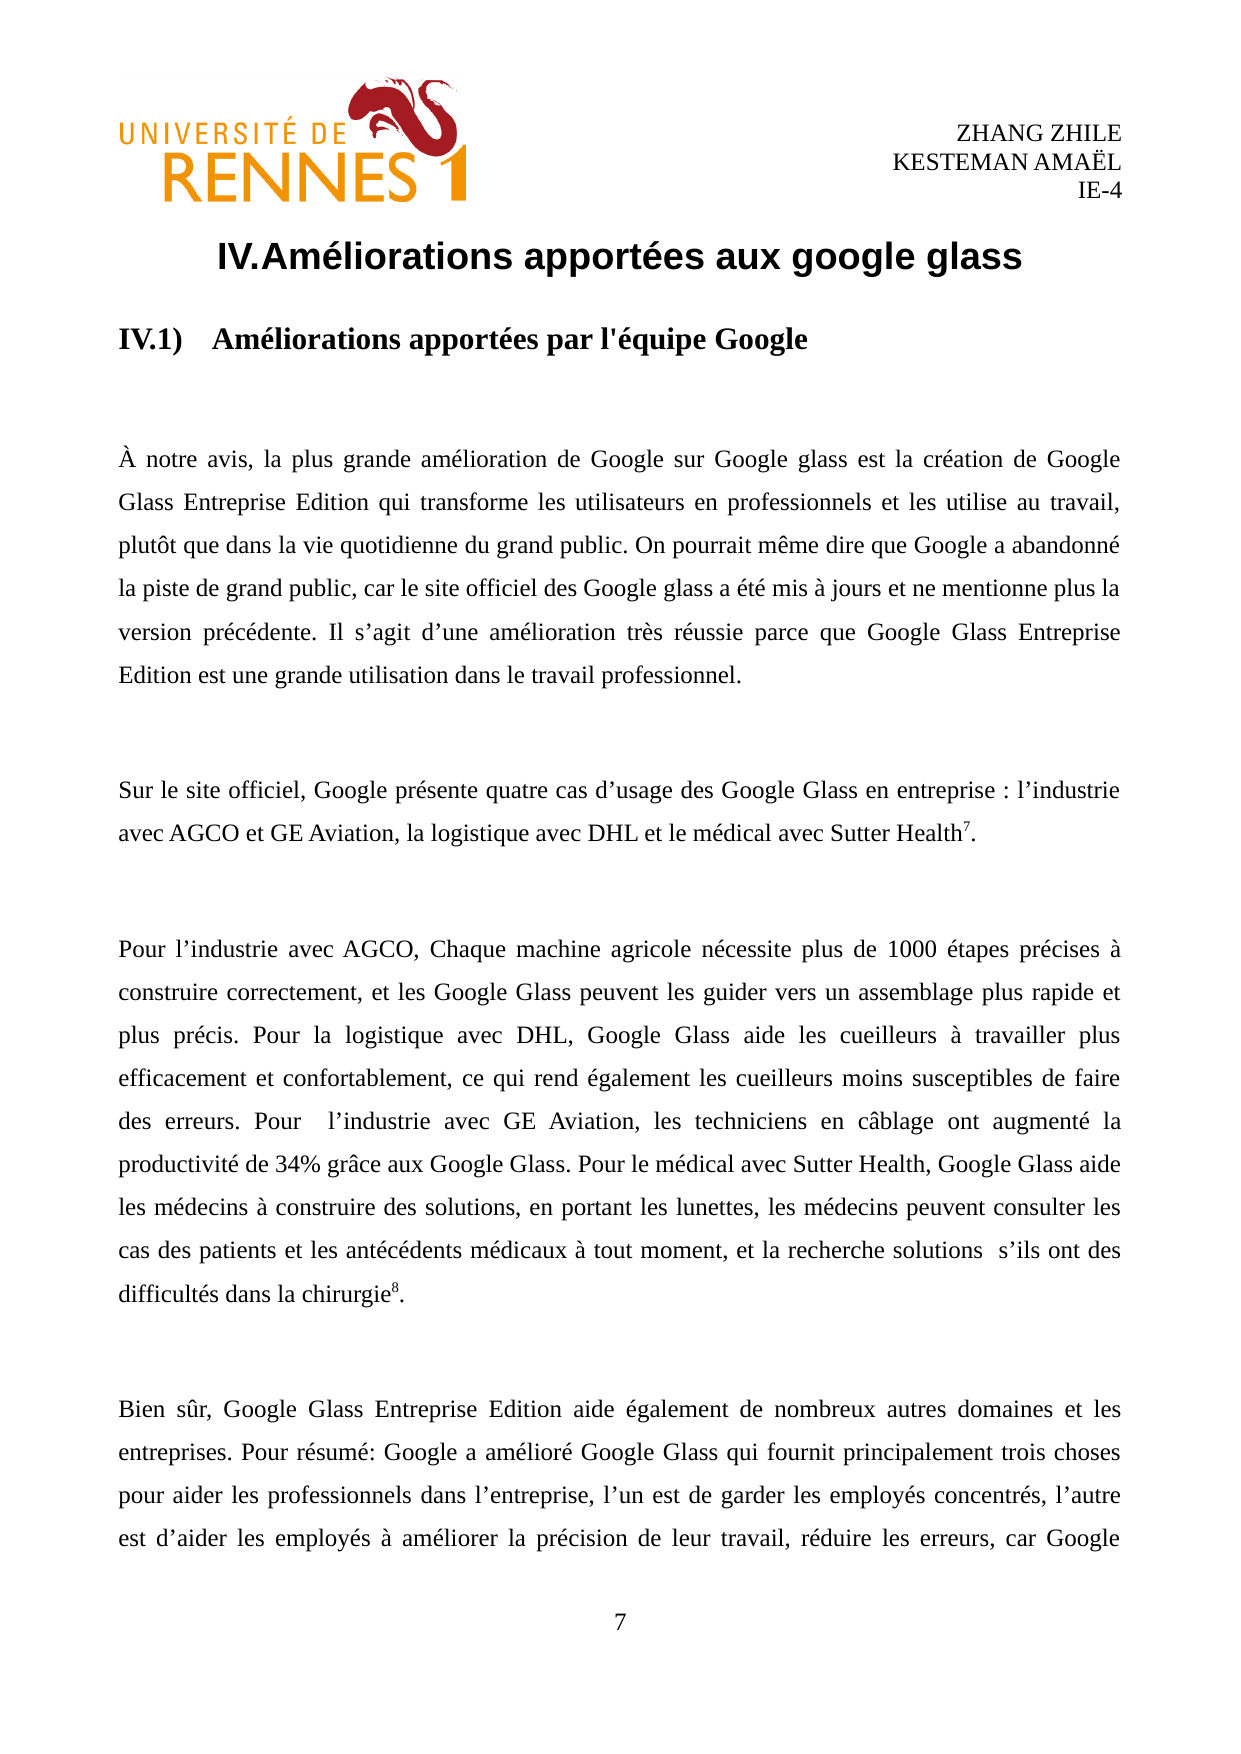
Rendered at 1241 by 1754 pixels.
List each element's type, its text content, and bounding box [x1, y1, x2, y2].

text Pour l’industrie avec AGCO, Chaque machine agricole nécessite plus de 1000 étapes précises à construire correctement, et les Google Glass peuvent les guider vers un assemblage plus rapide et plus précis. Pour la logistique avec DHL, Google Glass aide les cueilleurs à travailler plus efficacement et confortablement, ce qui rend également les cueilleurs moins susceptibles de faire des erreurs. Pour l’industrie avec GE Aviation, les techniciens en câblage ont augmenté la productivité de 34% grâce aux Google Glass. Pour le médical avec Sutter Health, Google Glass aide les médecins à construire des solutions, en portant les lunettes, les médecins peuvent consulter les cas des patients et les antécédents médicaux à tout moment, et la recherche solutions s’ils ont des difficultés dans la chirurgie. [118, 934, 1122, 1307]
text Bien sûr, Google Glass Entreprise Edition aide également de nombreux autres domaines et les entreprises. Pour résumé: Google a amélioré Google Glass qui fournit principalement trois choses pour aider les professionnels dans l’entreprise, l’un est de garder les employés concentrés, l’autre est d’aider les employés à améliorer la précision de leur travail, réduire les erreurs, car Google [118, 1394, 1122, 1552]
text Sur le site officiel, Google présente quatre cas d’usage des Google Glass en entreprise : l’industrie avec AGCO et GE Aviation, la logistique avec DHL et le médical avec Sutter Health. [118, 775, 1122, 847]
text À notre avis, la plus grande amélioration de Google sur Google glass est la création de Google Glass Entreprise Edition qui transforme les utilisateurs en professionnels et les utilise au travail, plutôt que dans la vie quotidienne du grand public. On pourrait même dire que Google a abandonné la piste de grand public, car le site officiel des Google glass a été mis à jours et ne mentionne plus la version précédente. Il s’agit d’une amélioration très réussie parce que Google Glass Entreprise Edition est une grande utilisation dans le travail professionnel. [118, 444, 1122, 688]
subtitle Améliorations apportées aux google glass [118, 234, 1122, 277]
picture [120, 76, 466, 202]
subtitle Améliorations apportées par l'équipe Google [118, 320, 1122, 356]
